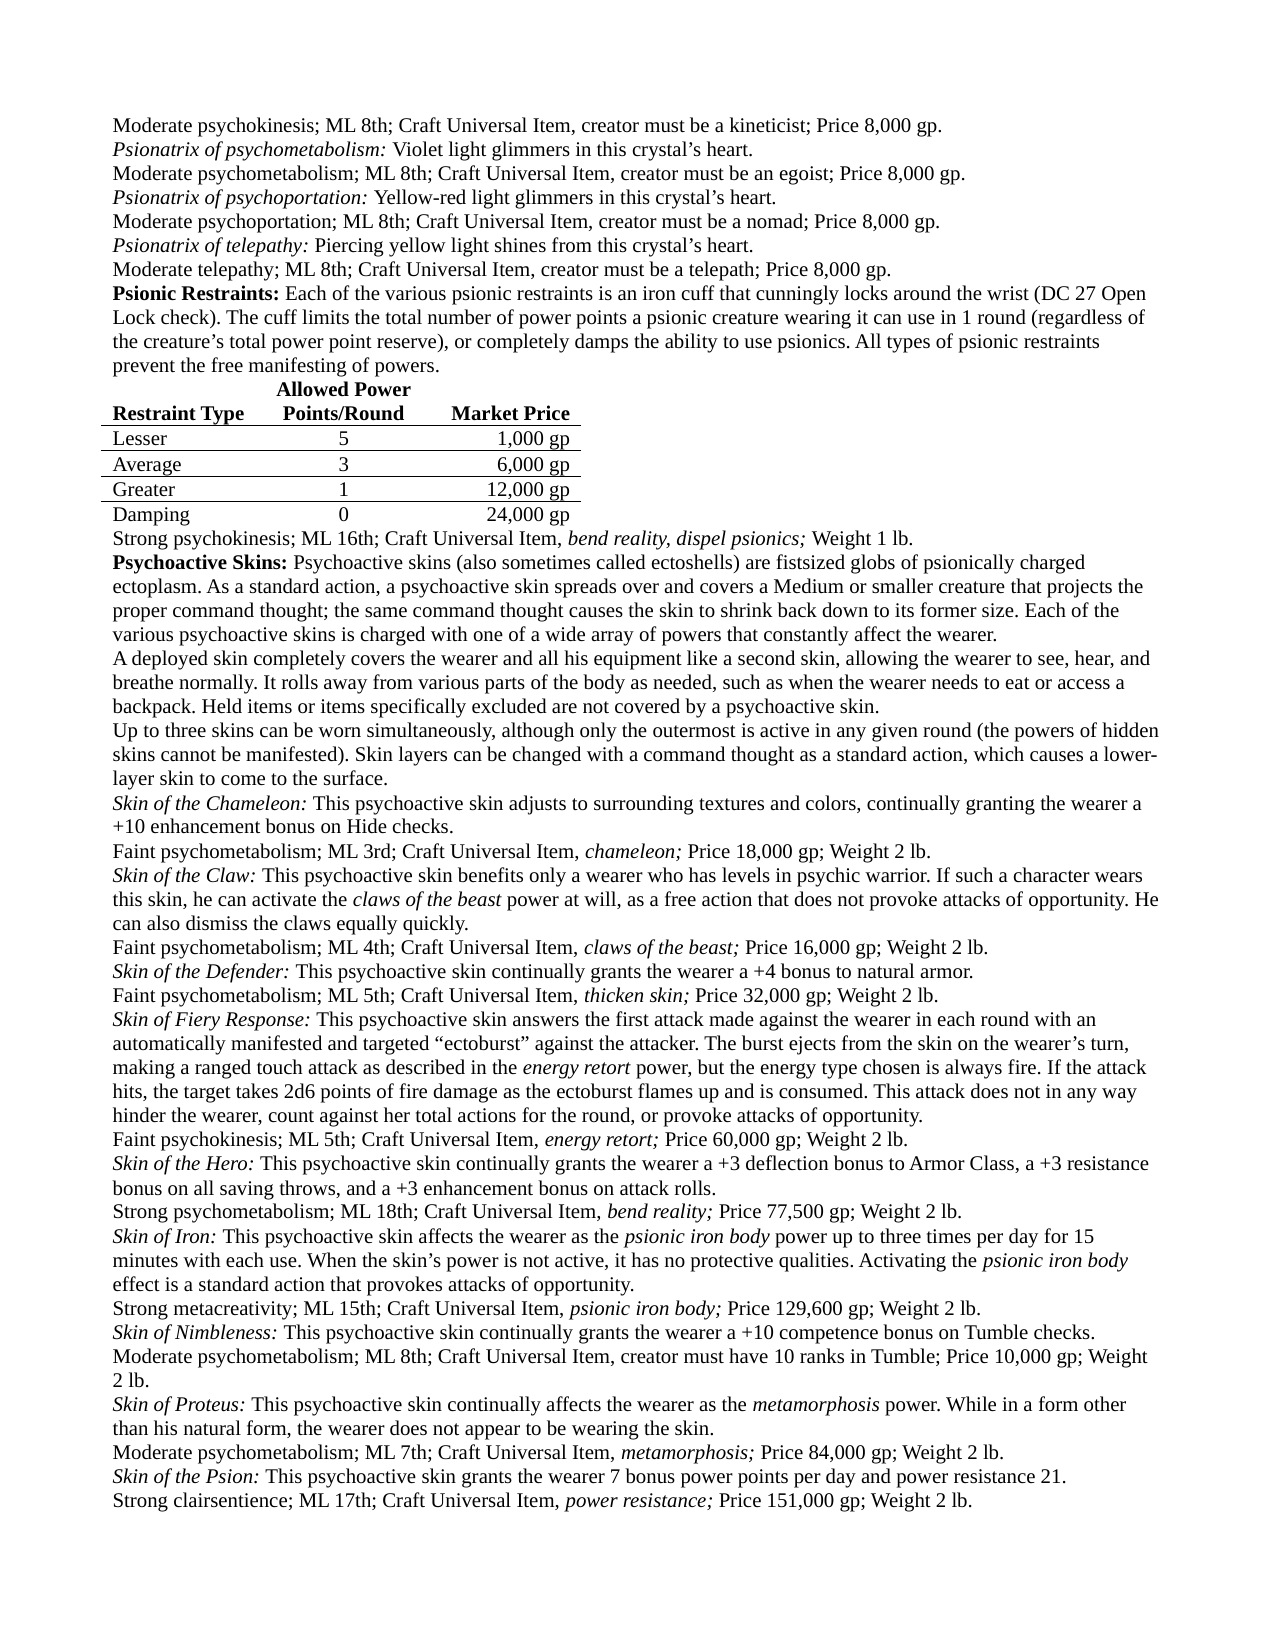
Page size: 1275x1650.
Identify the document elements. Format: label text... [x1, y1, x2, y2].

text Faint psychometabolism; ML 4th; Craft Universal Item, claws of the beast; Price 16,000 gp; Weight 2 lb. [112, 935, 1162, 959]
table_cell Lesser [101, 426, 257, 450]
text Skin of Iron: This psychoactive skin affects the wearer as the psionic iron body power up to three times per day for 15 minutes with each use. When the skin’s power is not active, it has no protective qualities. Activating the psionic iron body effect is a standard action that provokes attacks of opportunity. [112, 1223, 1162, 1296]
text Psionatrix of psychoportation: Yellow-red light glimmers in this crystal’s heart. [112, 185, 1162, 209]
text Strong psychometabolism; ML 18th; Craft Universal Item, bend reality; Price 77,500 gp; Weight 2 lb. [112, 1199, 1162, 1223]
table_cell 1,000 gp [429, 426, 581, 450]
table_header Market Price [429, 377, 581, 425]
table_cell Greater [101, 477, 257, 501]
text Psychoactive Skins: Psychoactive skins (also sometimes called ectoshells) are fistsized globs of psionically charged ectoplasm. As a standard action, a psychoactive skin spreads over and covers a Medium or smaller creature that projects the proper command thought; the same command thought causes the skin to shrink back down to its former size. Each of the various psychoactive skins is charged with one of a wide array of powers that constantly affect the wearer. [112, 550, 1162, 646]
table_header Allowed Power Points/Round [258, 377, 429, 425]
text Psionatrix of telepathy: Piercing yellow light shines from this crystal’s heart. [112, 233, 1162, 257]
text Strong metacreativity; ML 15th; Craft Universal Item, psionic iron body; Price 129,600 gp; Weight 2 lb. [112, 1296, 1162, 1320]
text Psionatrix of psychometabolism: Violet light glimmers in this crystal’s heart. [112, 137, 1162, 161]
text Moderate psychometabolism; ML 7th; Craft Universal Item, metamorphosis; Price 84,000 gp; Weight 2 lb. [112, 1440, 1162, 1464]
text Moderate psychokinesis; ML 8th; Craft Universal Item, creator must be a kineticist; Price 8,000 gp. [112, 112, 1162, 137]
text Skin of the Defender: This psychoactive skin continually grants the wearer a +4 bonus to natural armor. [112, 959, 1162, 983]
text Skin of Fiery Response: This psychoactive skin answers the first attack made against the wearer in each round with an automatically manifested and targeted “ectoburst” against the attacker. The burst ejects from the skin on the wearer’s turn, making a ranged touch attack as described in the energy retort power, but the energy type chosen is always fire. If the attack hits, the target takes 2d6 points of fire damage as the ectoburst flames up and is consumed. This attack does not in any way hinder the wearer, count against her total actions for the round, or provoke attacks of opportunity. [112, 1007, 1162, 1127]
text Strong psychokinesis; ML 16th; Craft Universal Item, bend reality, dispel psionics; Weight 1 lb. [112, 526, 1162, 550]
text Moderate psychoportation; ML 8th; Craft Universal Item, creator must be a nomad; Price 8,000 gp. [112, 209, 1162, 233]
text Psionic Restraints: Each of the various psionic restraints is an iron cuff that cunningly locks around the wrist (DC 27 Open Lock check). The cuff limits the total number of power points a psionic creature wearing it can use in 1 round (regardless of the creature’s total power point reserve), or completely damps the ability to use psionics. All types of psionic restraints prevent the free manifesting of powers. [112, 281, 1162, 377]
text Moderate psychometabolism; ML 8th; Craft Universal Item, creator must be an egoist; Price 8,000 gp. [112, 161, 1162, 185]
table_cell 0 [258, 502, 429, 526]
table_cell 5 [258, 426, 429, 450]
text A deployed skin completely covers the wearer and all his equipment like a second skin, allowing the wearer to see, hear, and breathe normally. It rolls away from various parts of the body as needed, such as when the wearer needs to eat or access a backpack. Held items or items specifically excluded are not covered by a psychoactive skin. [112, 646, 1162, 718]
text Moderate psychometabolism; ML 8th; Craft Universal Item, creator must have 10 ranks in Tumble; Price 10,000 gp; Weight 2 lb. [112, 1344, 1162, 1392]
table_cell 3 [258, 451, 429, 476]
text Skin of the Hero: This psychoactive skin continually grants the wearer a +3 deflection bonus to Armor Class, a +3 resistance bonus on all saving throws, and a +3 enhancement bonus on attack rolls. [112, 1151, 1162, 1199]
text Skin of Nimbleness: This psychoactive skin continually grants the wearer a +10 competence bonus on Tumble checks. [112, 1320, 1162, 1344]
text Skin of the Claw: This psychoactive skin benefits only a wearer who has levels in psychic warrior. If such a character wears this skin, he can activate the claws of the beast power at will, as a free action that does not provoke attacks of opportunity. He can also dismiss the claws equally quickly. [112, 863, 1162, 935]
text Skin of the Chameleon: This psychoactive skin adjusts to surrounding textures and colors, continually granting the wearer a +10 enhancement bonus on Hide checks. [112, 790, 1162, 838]
text Moderate telepathy; ML 8th; Craft Universal Item, creator must be a telepath; Price 8,000 gp. [112, 257, 1162, 281]
text Faint psychometabolism; ML 5th; Craft Universal Item, thicken skin; Price 32,000 gp; Weight 2 lb. [112, 983, 1162, 1007]
table_header Restraint Type [101, 377, 257, 425]
table_cell Average [101, 451, 257, 476]
table_cell Damping [101, 502, 257, 526]
table_cell 6,000 gp [429, 451, 581, 476]
text Strong clairsentience; ML 17th; Craft Universal Item, power resistance; Price 151,000 gp; Weight 2 lb. [112, 1488, 1162, 1512]
text Skin of the Psion: This psychoactive skin grants the wearer 7 bonus power points per day and power resistance 21. [112, 1464, 1162, 1488]
text Faint psychometabolism; ML 3rd; Craft Universal Item, chameleon; Price 18,000 gp; Weight 2 lb. [112, 838, 1162, 863]
table_cell 24,000 gp [429, 502, 581, 526]
text Up to three skins can be worn simultaneously, although only the outermost is active in any given round (the powers of hidden skins cannot be manifested). Skin layers can be changed with a command thought as a standard action, which causes a lower-layer skin to come to the surface. [112, 718, 1162, 790]
text Faint psychokinesis; ML 5th; Craft Universal Item, energy retort; Price 60,000 gp; Weight 2 lb. [112, 1127, 1162, 1151]
table_cell 12,000 gp [429, 477, 581, 501]
table_cell 1 [258, 477, 429, 501]
text Skin of Proteus: This psychoactive skin continually affects the wearer as the metamorphosis power. While in a form other than his natural form, the wearer does not appear to be wearing the skin. [112, 1392, 1162, 1440]
